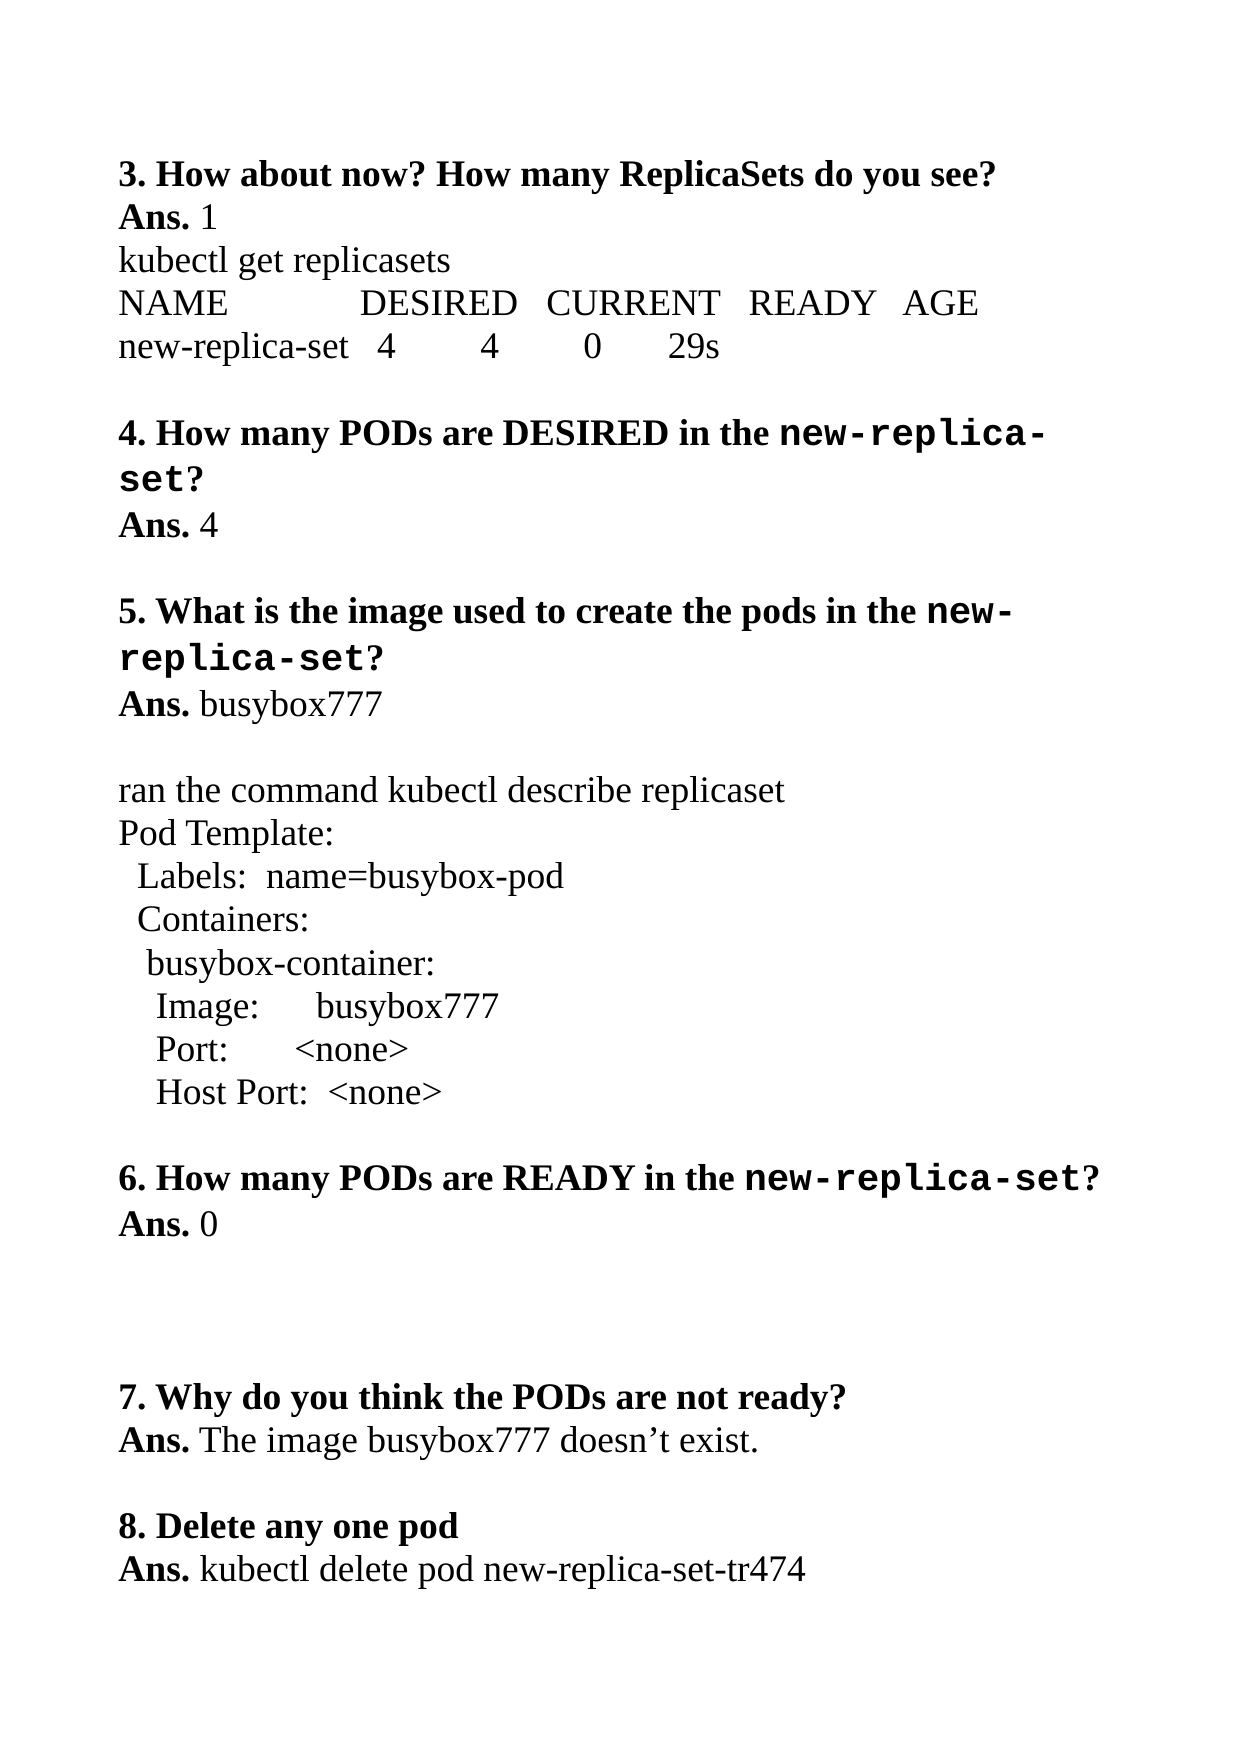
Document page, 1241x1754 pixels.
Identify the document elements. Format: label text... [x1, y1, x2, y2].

text Containers: [118, 897, 1122, 940]
text ran the command kubectl describe replicaset [118, 767, 1122, 811]
text Image: busybox777 [118, 983, 1122, 1026]
text Ans. busybox777 [118, 681, 1122, 724]
text Labels: name=busybox-pod [118, 854, 1122, 897]
text Host Port: <none> [118, 1069, 1122, 1112]
text Port: <none> [118, 1026, 1122, 1069]
text kubectl get replicasets [118, 237, 1122, 281]
text Pod Template: [118, 811, 1122, 854]
text Ans. kubectl delete pod new-replica-set-tr474 [118, 1547, 1122, 1590]
text Ans. 1 [118, 194, 1122, 237]
text 8. Delete any one pod [118, 1504, 1122, 1547]
text 3. How about now? How many ReplicaSets do you see? [118, 151, 1122, 194]
text Ans. 4 [118, 502, 1122, 546]
text 5. What is the image used to create the pods in the new-replica-set? [118, 589, 1122, 681]
text Ans. The image busybox777 doesn’t exist. [118, 1417, 1122, 1461]
text NAME DESIRED CURRENT READY AGE [118, 281, 1122, 324]
text Ans. 0 [118, 1202, 1122, 1245]
text new-replica-set 4 4 0 29s [118, 324, 1122, 367]
text 4. How many PODs are DESIRED in the new-replica-set? [118, 410, 1122, 502]
text 7. Why do you think the PODs are not ready? [118, 1374, 1122, 1417]
text 6. How many PODs are READY in the new-replica-set? [118, 1156, 1122, 1202]
text busybox-container: [118, 940, 1122, 983]
